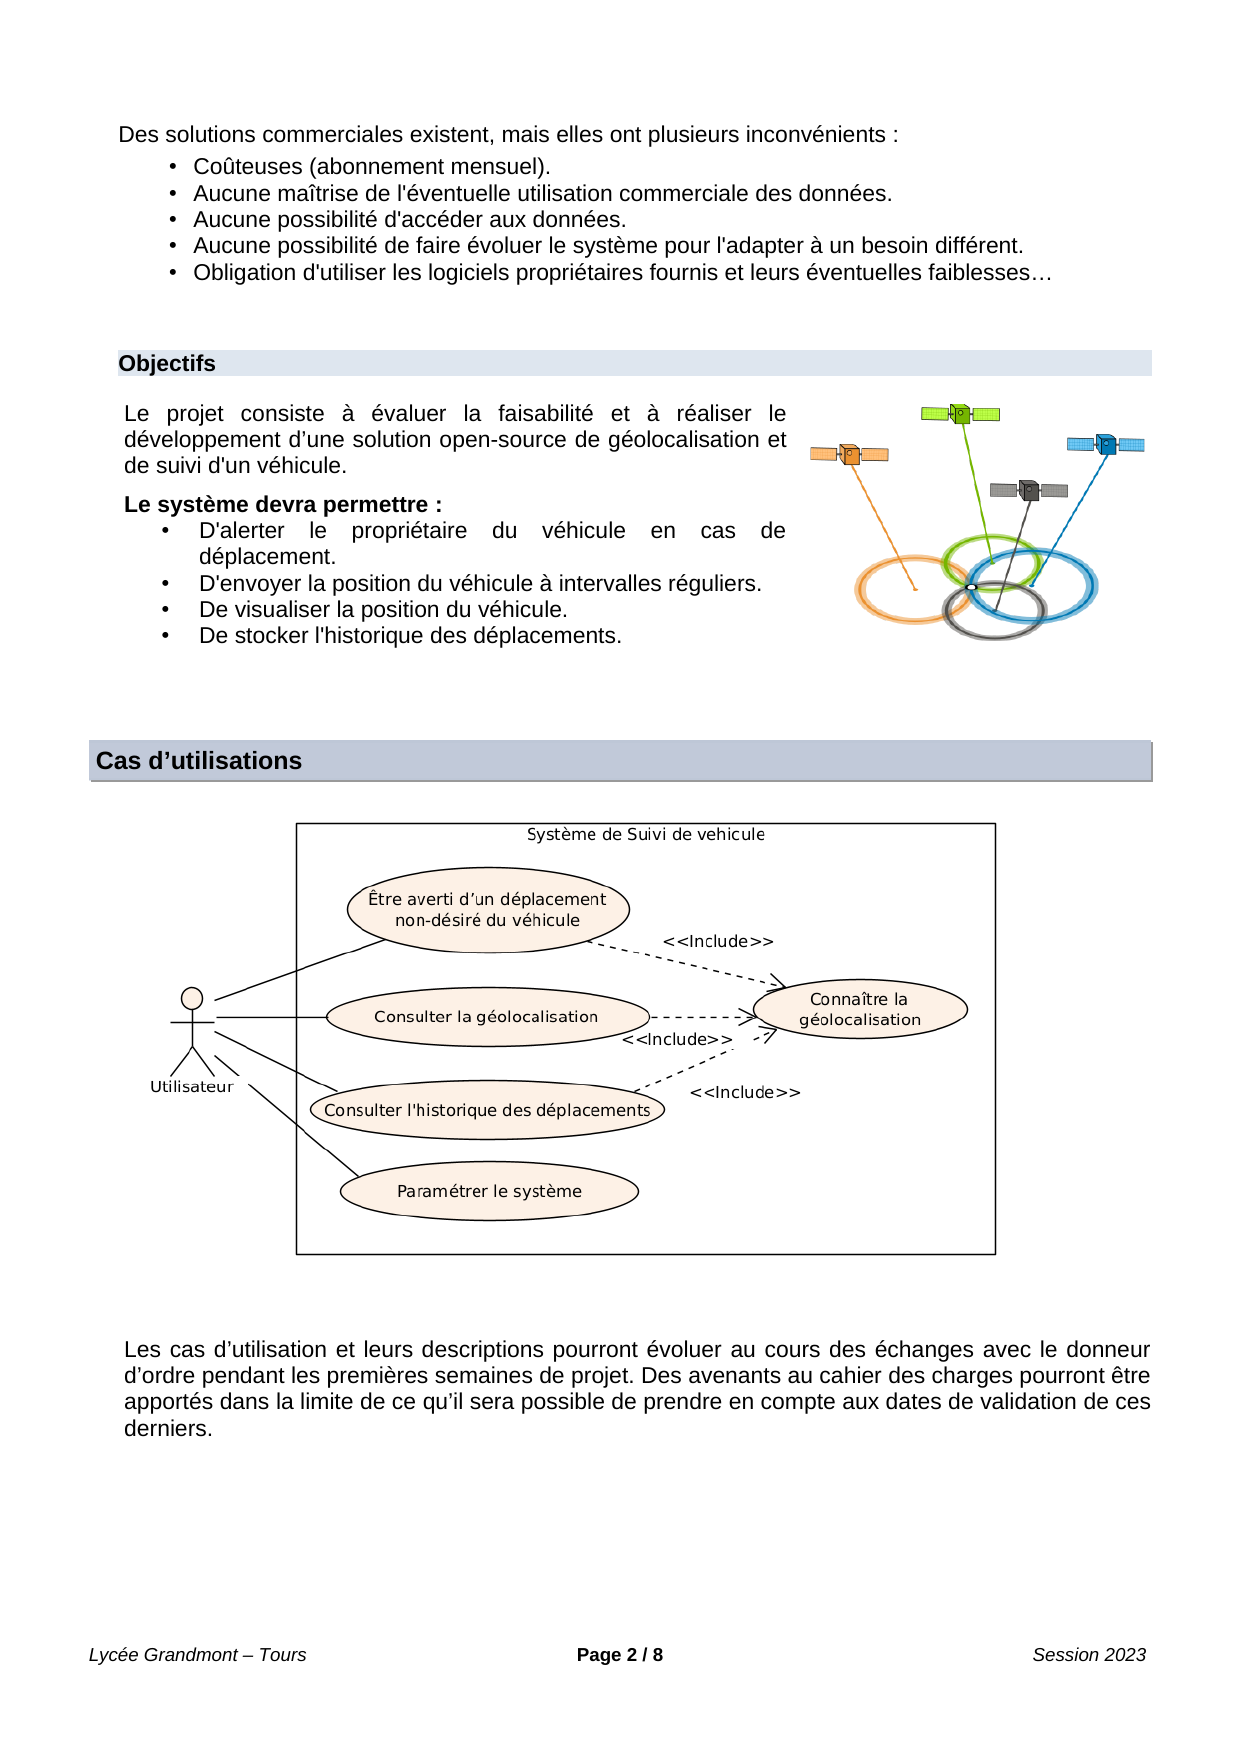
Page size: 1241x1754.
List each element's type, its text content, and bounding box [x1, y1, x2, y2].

text Objectifs [118, 350, 1152, 376]
list De visualiser la position du véhicule. [161, 596, 810, 622]
list Aucune possibilité de faire évoluer le système pour l'adapter à un besoin différent. [169, 232, 1152, 258]
text Le système devra permettre : [124, 491, 810, 517]
text Les cas d’utilisation et leurs descriptions pourront évoluer au cours des échanges avec le donneur d’ordre pendant les premières semaines de projet. Des avenants au cahier des charges pourront être apportés dans la limite de ce qu’il sera possible de prendre en compte aux dates de validation de ces derniers. [124, 1336, 1152, 1441]
picture [810, 404, 1145, 641]
list Aucune possibilité d'accéder aux données. [169, 206, 1152, 232]
list Coûteuses (abonnement mensuel). [169, 153, 1152, 179]
list Obligation d'utiliser les logiciels propriétaires fournis et leurs éventuelles faiblesses… [169, 258, 1152, 285]
text Le projet consiste à évaluer la faisabilité et à réaliser le développement d’une solution open-source de géolocalisation et de suivi d'un véhicule. [124, 400, 1152, 479]
picture [132, 822, 1007, 1266]
list Aucune maîtrise de l'éventuelle utilisation commerciale des données. [169, 179, 1152, 206]
list De stocker l'historique des déplacements. [161, 622, 1152, 649]
list D'alerter le propriétaire du véhicule en cas de déplacement. [161, 517, 810, 570]
text Des solutions commerciales existent, mais elles ont plusieurs inconvénients : [118, 121, 1152, 147]
subtitle Cas d’utilisations [89, 743, 1151, 778]
list D'envoyer la position du véhicule à intervalles réguliers. [161, 570, 810, 596]
